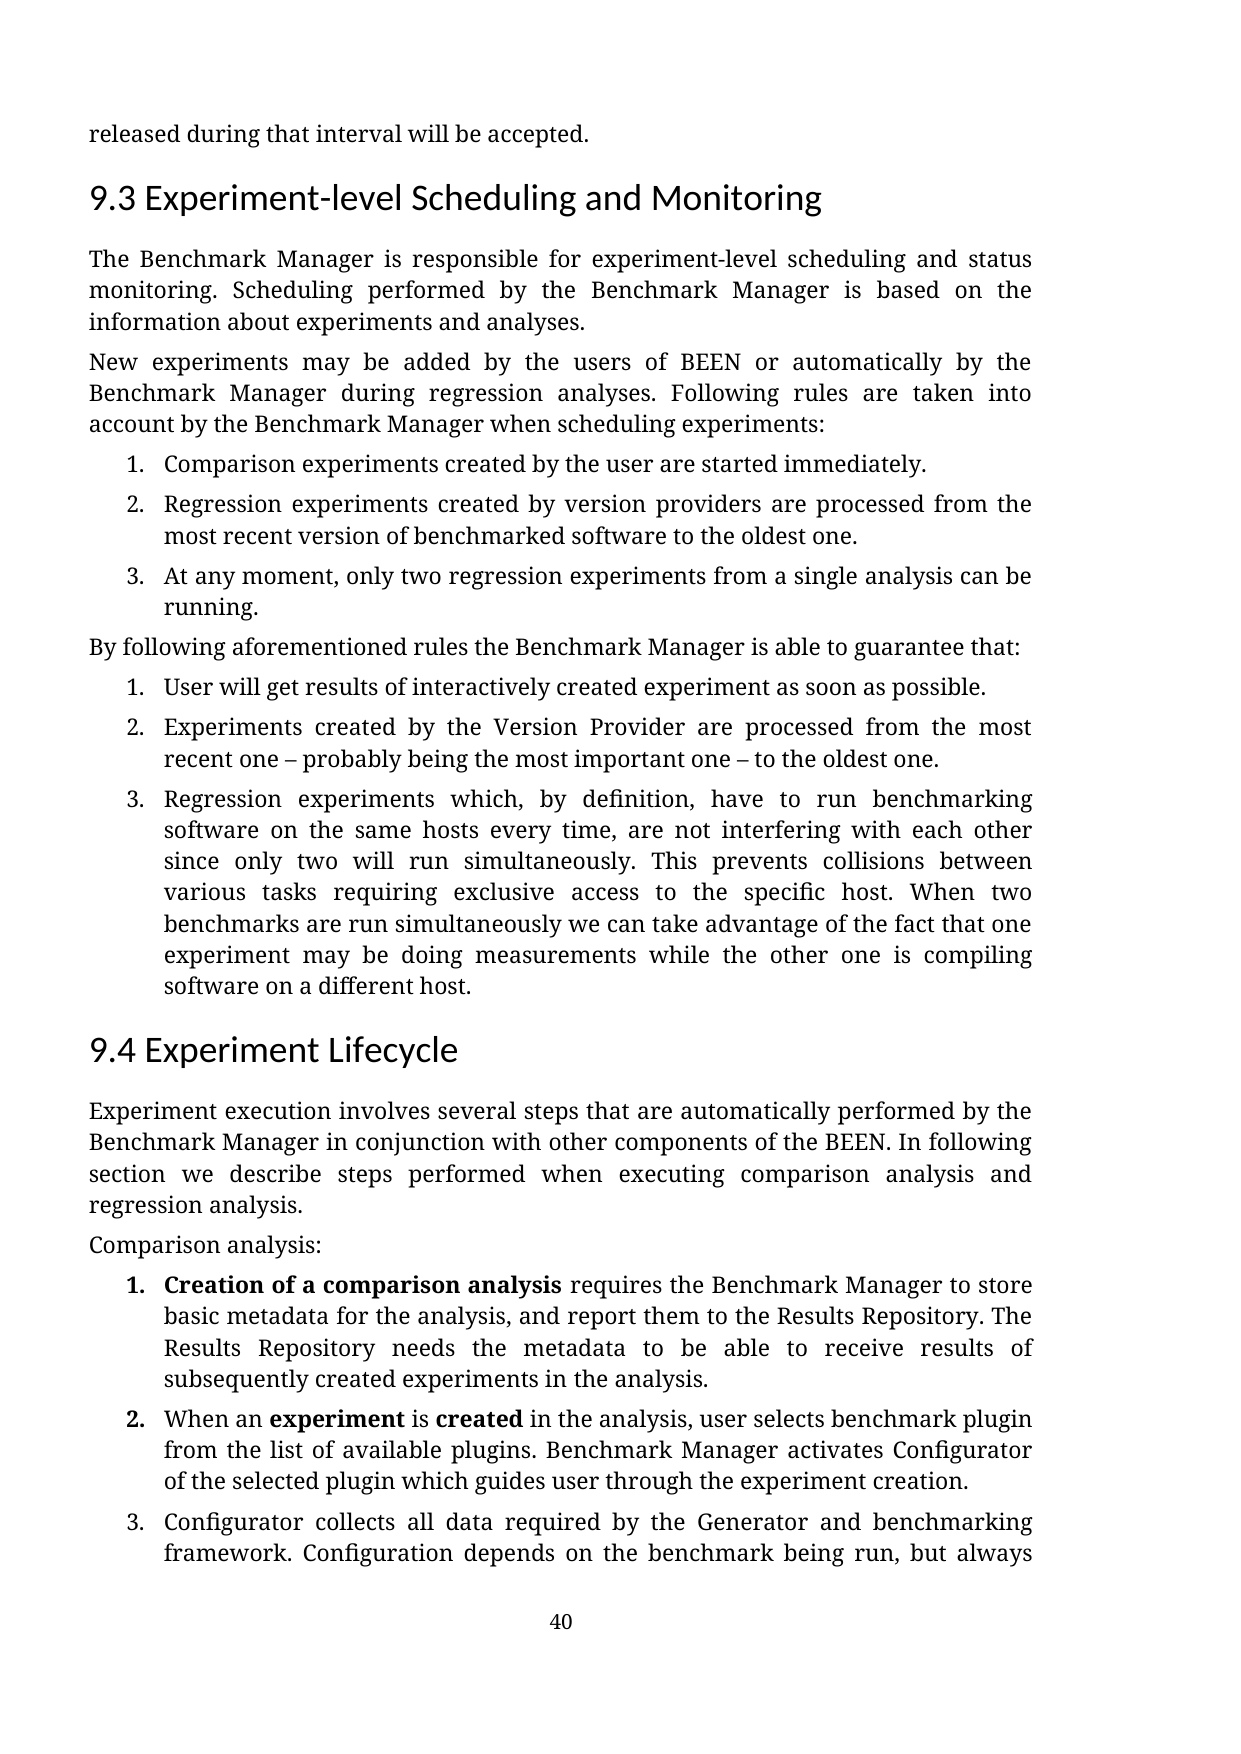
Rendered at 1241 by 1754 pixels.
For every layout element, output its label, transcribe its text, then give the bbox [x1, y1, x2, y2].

list Comparison experiments created by the user are started immediately. [126, 448, 1033, 479]
subtitle 9.4 Experiment Lifecycle [88, 1034, 1033, 1071]
text Experiment execution involves several steps that are automatically performed by the Benchmark Manager in conjunction with other components of the BEEN. In following section we describe steps performed when executing comparison analysis and regression analysis. [88, 1095, 1033, 1220]
list Experiments created by the Version Provider are processed from the most recent one – probably being the most important one – to the oldest one. [126, 711, 1033, 774]
text By following aforementioned rules the Benchmark Manager is able to guarantee that: [88, 631, 1033, 662]
list Regression experiments which, by definition, have to run benchmarking software on the same hosts every time, are not interfering with each other since only two will run simultaneously. This prevents collisions between various tasks requiring exclusive access to the specific host. When two benchmarks are run simultaneously we can take advantage of the fact that one experiment may be doing measurements while the other one is compiling software on a different host. [126, 783, 1033, 1001]
list Configurator collects all data required by the Generator and benchmarking framework. Configuration depends on the benchmark being run, but always [126, 1505, 1033, 1568]
list Creation of a comparison analysis requires the Benchmark Manager to store basic metadata for the analysis, and report them to the Results Repository. The Results Repository needs the metadata to be able to receive results of subsequently created experiments in the analysis. [126, 1269, 1033, 1394]
list Regression experiments created by version providers are processed from the most recent version of benchmarked software to the oldest one. [126, 488, 1033, 551]
subtitle 9.3 Experiment-level Scheduling and Monitoring [88, 182, 1033, 219]
text released during that interval will be accepted. [88, 118, 1033, 149]
list User will get results of interactively created experiment as soon as possible. [126, 671, 1033, 702]
list At any moment, only two regression experiments from a single analysis can be running. [126, 560, 1033, 622]
text Comparison analysis: [88, 1229, 1033, 1260]
text New experiments may be added by the users of BEEN or automatically by the Benchmark Manager during regression analyses. Following rules are taken into account by the Benchmark Manager when scheduling experiments: [88, 346, 1033, 439]
text The Benchmark Manager is responsible for experiment-level scheduling and status monitoring. Scheduling performed by the Benchmark Manager is based on the information about experiments and analyses. [88, 243, 1033, 337]
list When an experiment is created in the analysis, user selects benchmark plugin from the list of available plugins. Benchmark Manager activates Configurator of the selected plugin which guides user through the experiment creation. [126, 1403, 1033, 1497]
